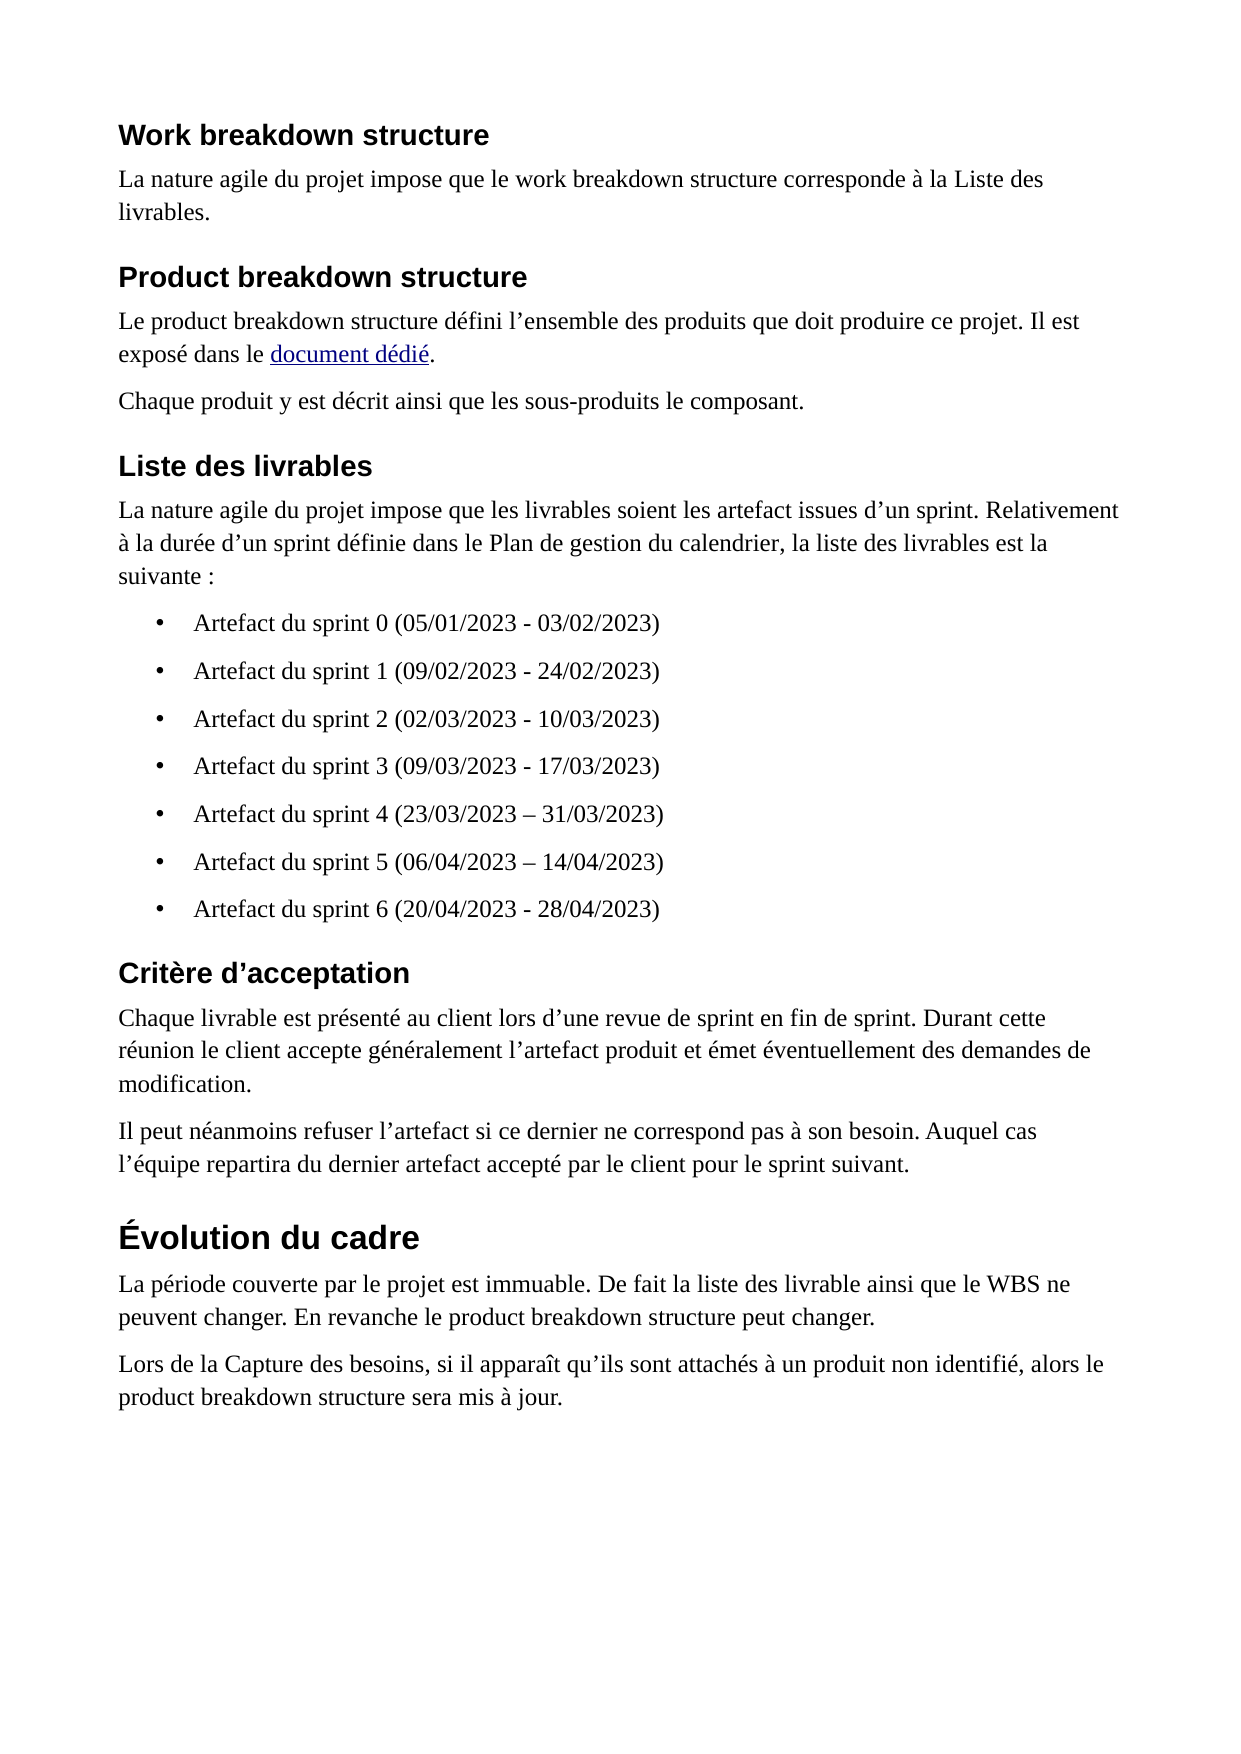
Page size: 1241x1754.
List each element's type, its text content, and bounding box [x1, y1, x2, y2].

text Chaque produit y est décrit ainsi que les sous-produits le composant. [118, 386, 1122, 415]
list Artefact du sprint 6 (20/04/2023 - 28/04/2023) [156, 894, 1122, 923]
text La période couverte par le projet est immuable. De fait la liste des livrable ainsi que le WBS ne peuvent changer. En revanche le product breakdown structure peut changer. [118, 1269, 1122, 1331]
list Artefact du sprint 1 (09/02/2023 - 24/02/2023) [156, 656, 1122, 685]
subtitle Critère d’acceptation [118, 956, 1122, 990]
subtitle Work breakdown structure [118, 118, 1122, 152]
list Artefact du sprint 2 (02/03/2023 - 10/03/2023) [156, 704, 1122, 732]
list Artefact du sprint 0 (05/01/2023 - 03/02/2023) [156, 608, 1122, 637]
list Artefact du sprint 5 (06/04/2023 – 14/04/2023) [156, 847, 1122, 875]
subtitle Liste des livrables [118, 449, 1122, 482]
text La nature agile du projet impose que le work breakdown structure corresponde à la Liste des livrables. [118, 164, 1122, 226]
subtitle Product breakdown structure [118, 259, 1122, 293]
text Le product breakdown structure défini l’ensemble des produits que doit produire ce projet. Il est exposé dans le document dédié. [118, 306, 1122, 368]
text Chaque livrable est présenté au client lors d’une revue de sprint en fin de sprint. Durant cette réunion le client accepte généralement l’artefact produit et émet éventuellement des demandes de modification. [118, 1003, 1122, 1097]
text Il peut néanmoins refuser l’artefact si ce dernier ne correspond pas à son besoin. Auquel cas l’équipe repartira du dernier artefact accepté par le client pour le sprint suivant. [118, 1116, 1122, 1178]
list Artefact du sprint 4 (23/03/2023 – 31/03/2023) [156, 799, 1122, 828]
list Artefact du sprint 3 (09/03/2023 - 17/03/2023) [156, 751, 1122, 780]
text La nature agile du projet impose que les livrables soient les artefact issues d’un sprint. Relativement à la durée d’un sprint définie dans le Plan de gestion du calendrier, la liste des livrables est la suivante : [118, 495, 1122, 590]
subtitle Évolution du cadre [118, 1218, 1122, 1256]
text Lors de la Capture des besoins, si il apparaît qu’ils sont attachés à un produit non identifié, alors le product breakdown structure sera mis à jour. [118, 1349, 1122, 1411]
